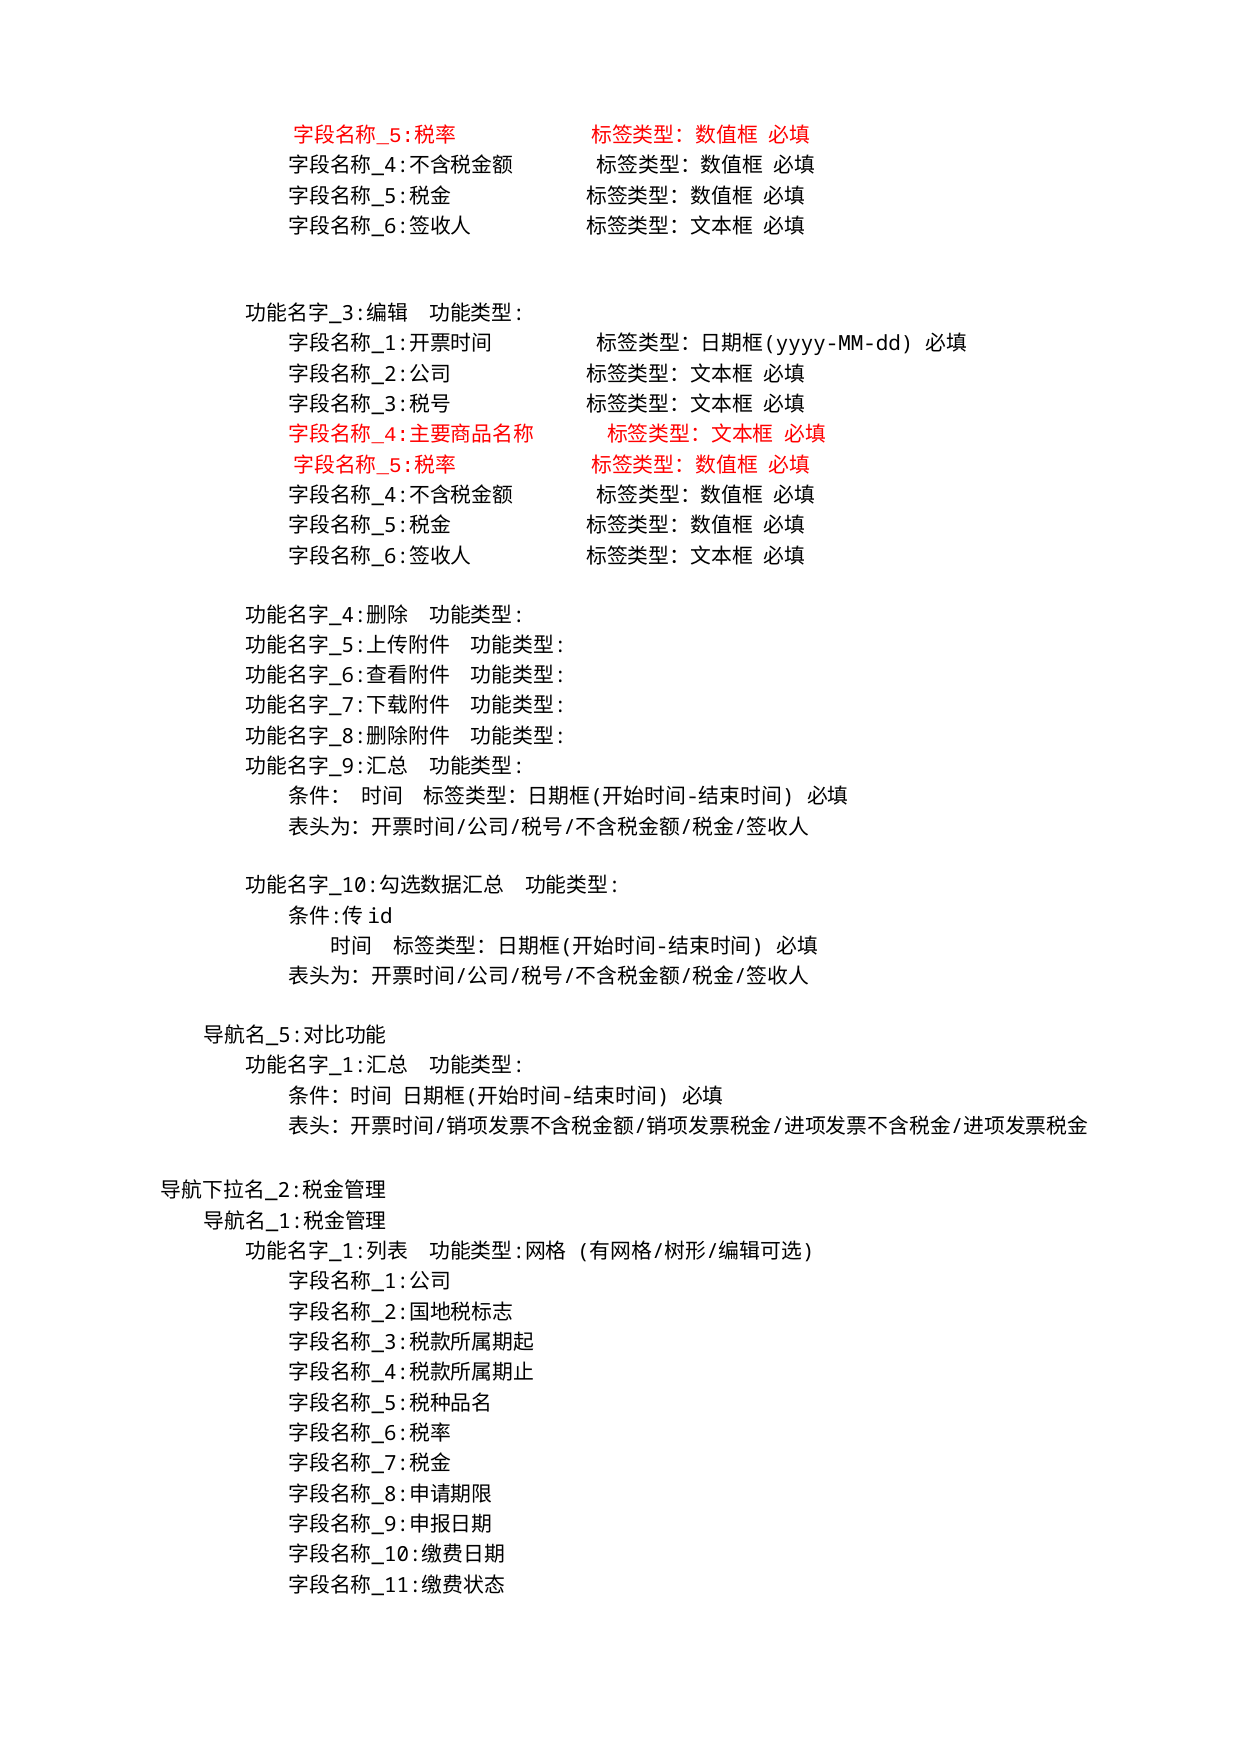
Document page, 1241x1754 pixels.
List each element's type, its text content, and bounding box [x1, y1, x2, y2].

text 功能名字_10:勾选数据汇总 功能类型: [118, 869, 1122, 899]
text 字段名称_4:不含税金额 标签类型：数值框 必填 [118, 478, 1122, 509]
text 表头为：开票时间/公司/税号/不含税金额/税金/签收人 [118, 960, 1122, 990]
text 字段名称_11:缴费状态 [118, 1568, 1122, 1598]
text 导航名_1:税金管理 [118, 1204, 1122, 1234]
text 字段名称_5:税金 标签类型：数值框 必填 [118, 509, 1122, 539]
text 功能名字_8:删除附件 功能类型: [118, 719, 1122, 749]
text 字段名称_5:税率 标签类型：数值框 必填 [118, 118, 1122, 148]
text 字段名称_2:国地税标志 [118, 1295, 1122, 1325]
text 功能名字_4:删除 功能类型: [118, 598, 1122, 628]
text 字段名称_5:税种品名 [118, 1386, 1122, 1416]
text 时间 标签类型：日期框(开始时间-结束时间) 必填 [118, 929, 1122, 960]
text 功能名字_1:汇总 功能类型: [118, 1049, 1122, 1079]
text 字段名称_7:税金 [118, 1447, 1122, 1477]
text 功能名字_1:列表 功能类型:网格 (有网格/树形/编辑可选) [118, 1234, 1122, 1265]
text 功能名字_3:编辑 功能类型: [118, 296, 1122, 327]
text 字段名称_4:税款所属期止 [118, 1356, 1122, 1386]
text 字段名称_5:税率 标签类型：数值框 必填 [118, 448, 1122, 478]
text 表头为：开票时间/公司/税号/不含税金额/税金/签收人 [118, 810, 1122, 840]
text 字段名称_4:不含税金额 标签类型：数值框 必填 [118, 148, 1122, 179]
text 字段名称_5:税金 标签类型：数值框 必填 [118, 179, 1122, 209]
text 功能名字_7:下载附件 功能类型: [118, 689, 1122, 719]
text 导航下拉名_2:税金管理 [118, 1174, 1122, 1204]
text 表头：开票时间/销项发票不含税金额/销项发票税金/进项发票不含税金/进项发票税金 [118, 1109, 1122, 1140]
text 字段名称_6:税率 [118, 1416, 1122, 1447]
text 字段名称_2:公司 标签类型：文本框 必填 [118, 357, 1122, 387]
text 功能名字_6:查看附件 功能类型: [118, 658, 1122, 689]
text 功能名字_5:上传附件 功能类型: [118, 628, 1122, 658]
text 导航名_5:对比功能 [118, 1018, 1122, 1049]
text 功能名字_9:汇总 功能类型: [118, 749, 1122, 780]
text 字段名称_4:主要商品名称 标签类型：文本框 必填 [118, 418, 1122, 448]
text 字段名称_3:税款所属期起 [118, 1325, 1122, 1356]
text 字段名称_1:开票时间 标签类型：日期框(yyyy-MM-dd) 必填 [118, 327, 1122, 357]
text 字段名称_9:申报日期 [118, 1507, 1122, 1537]
text 字段名称_10:缴费日期 [118, 1537, 1122, 1568]
text 条件：时间 日期框(开始时间-结束时间) 必填 [118, 1079, 1122, 1109]
text 条件： 时间 标签类型：日期框(开始时间-结束时间) 必填 [118, 780, 1122, 810]
text 条件:传id [118, 899, 1122, 929]
text 字段名称_6:签收人 标签类型：文本框 必填 [118, 539, 1122, 569]
text 字段名称_3:税号 标签类型：文本框 必填 [118, 387, 1122, 418]
text 字段名称_1:公司 [118, 1265, 1122, 1295]
text 字段名称_6:签收人 标签类型：文本框 必填 [118, 209, 1122, 239]
text 字段名称_8:申请期限 [118, 1477, 1122, 1507]
